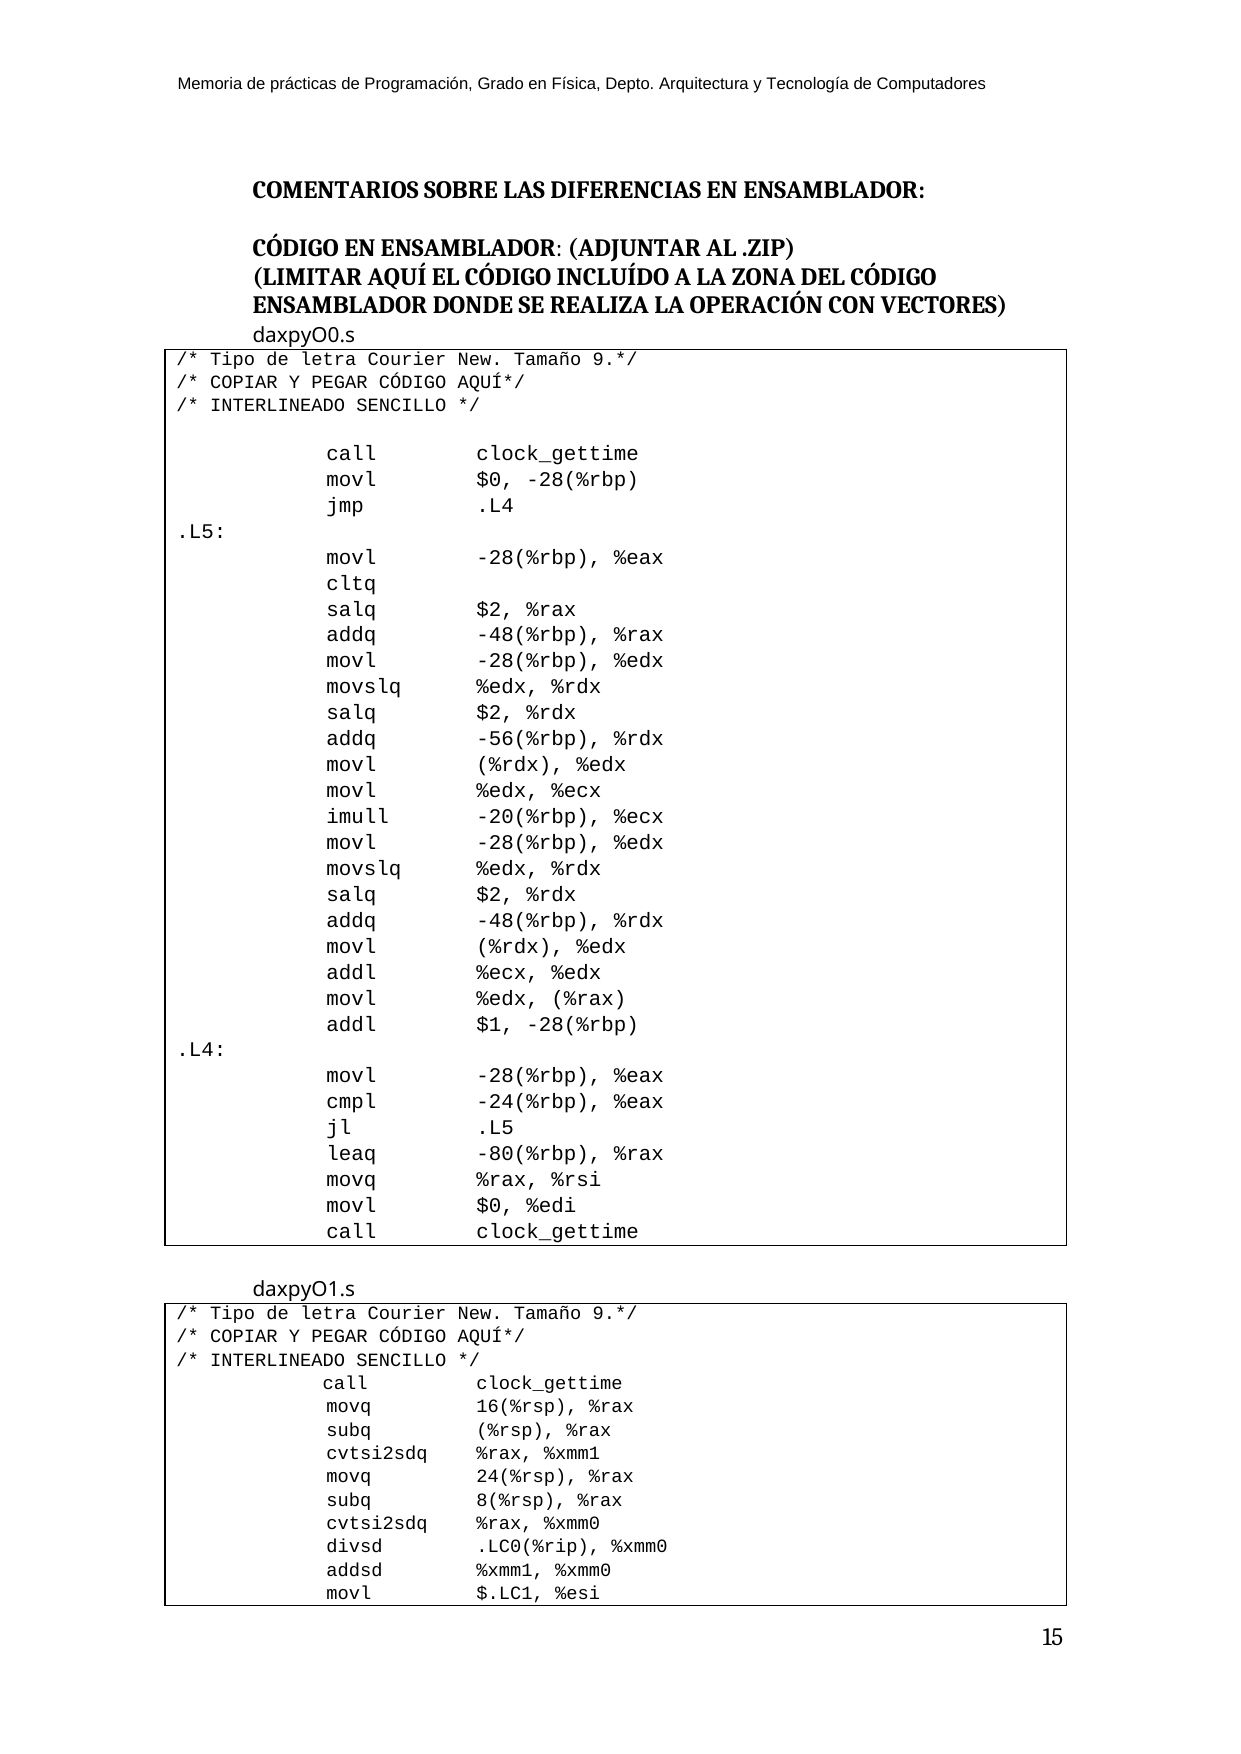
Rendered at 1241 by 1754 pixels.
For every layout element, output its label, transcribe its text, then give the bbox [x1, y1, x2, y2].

text CÓDIGO EN ENSAMBLADOR: (ADJUNTAR AL .ZIP) [252, 234, 1063, 263]
text daxpyO0.s [252, 320, 1063, 348]
table_header /* Tipo de letra Courier New. Tamaño 9.*/ /* COPIAR Y PEGAR CÓDIGO AQUÍ*/ /* INTERLINEADO SENCILLO */ call clock_gettime movq 16(%rsp), %rax subq (%rsp), %rax cvtsi2sdq %rax, %xmm1 movq 24(%rsp), %rax subq 8(%rsp), %rax cvtsi2sdq %rax, %xmm0 divsd .LC0(%rip), %xmm0 addsd %xmm1, %xmm0 movl $.LC1, %esi [166, 1304, 1066, 1605]
text (LIMITAR AQUÍ EL CÓDIGO INCLUÍDO A LA ZONA DEL CÓDIGO ENSAMBLADOR DONDE SE REALIZA LA OPERACIÓN CON VECTORES) [252, 263, 1063, 320]
text daxpyO1.s [252, 1274, 1063, 1303]
table_header /* Tipo de letra Courier New. Tamaño 9.*/ /* COPIAR Y PEGAR CÓDIGO AQUÍ*/ /* INTERLINEADO SENCILLO */ call clock_gettime movl $0, -28(%rbp) jmp .L4 .L5: movl -28(%rbp), %eax cltq salq $2, %rax addq -48(%rbp), %rax movl -28(%rbp), %edx movslq %edx, %rdx salq $2, %rdx addq -56(%rbp), %rdx movl (%rdx), %edx movl %edx, %ecx imull -20(%rbp), %ecx movl -28(%rbp), %edx movslq %edx, %rdx salq $2, %rdx addq -48(%rbp), %rdx movl (%rdx), %edx addl %ecx, %edx movl %edx, (%rax) addl $1, -28(%rbp) .L4: movl -28(%rbp), %eax cmpl -24(%rbp), %eax jl .L5 leaq -80(%rbp), %rax movq %rax, %rsi movl $0, %edi call clock_gettime [166, 350, 1066, 1245]
text COMENTARIOS SOBRE LAS DIFERENCIAS EN ENSAMBLADOR: [252, 176, 1063, 205]
